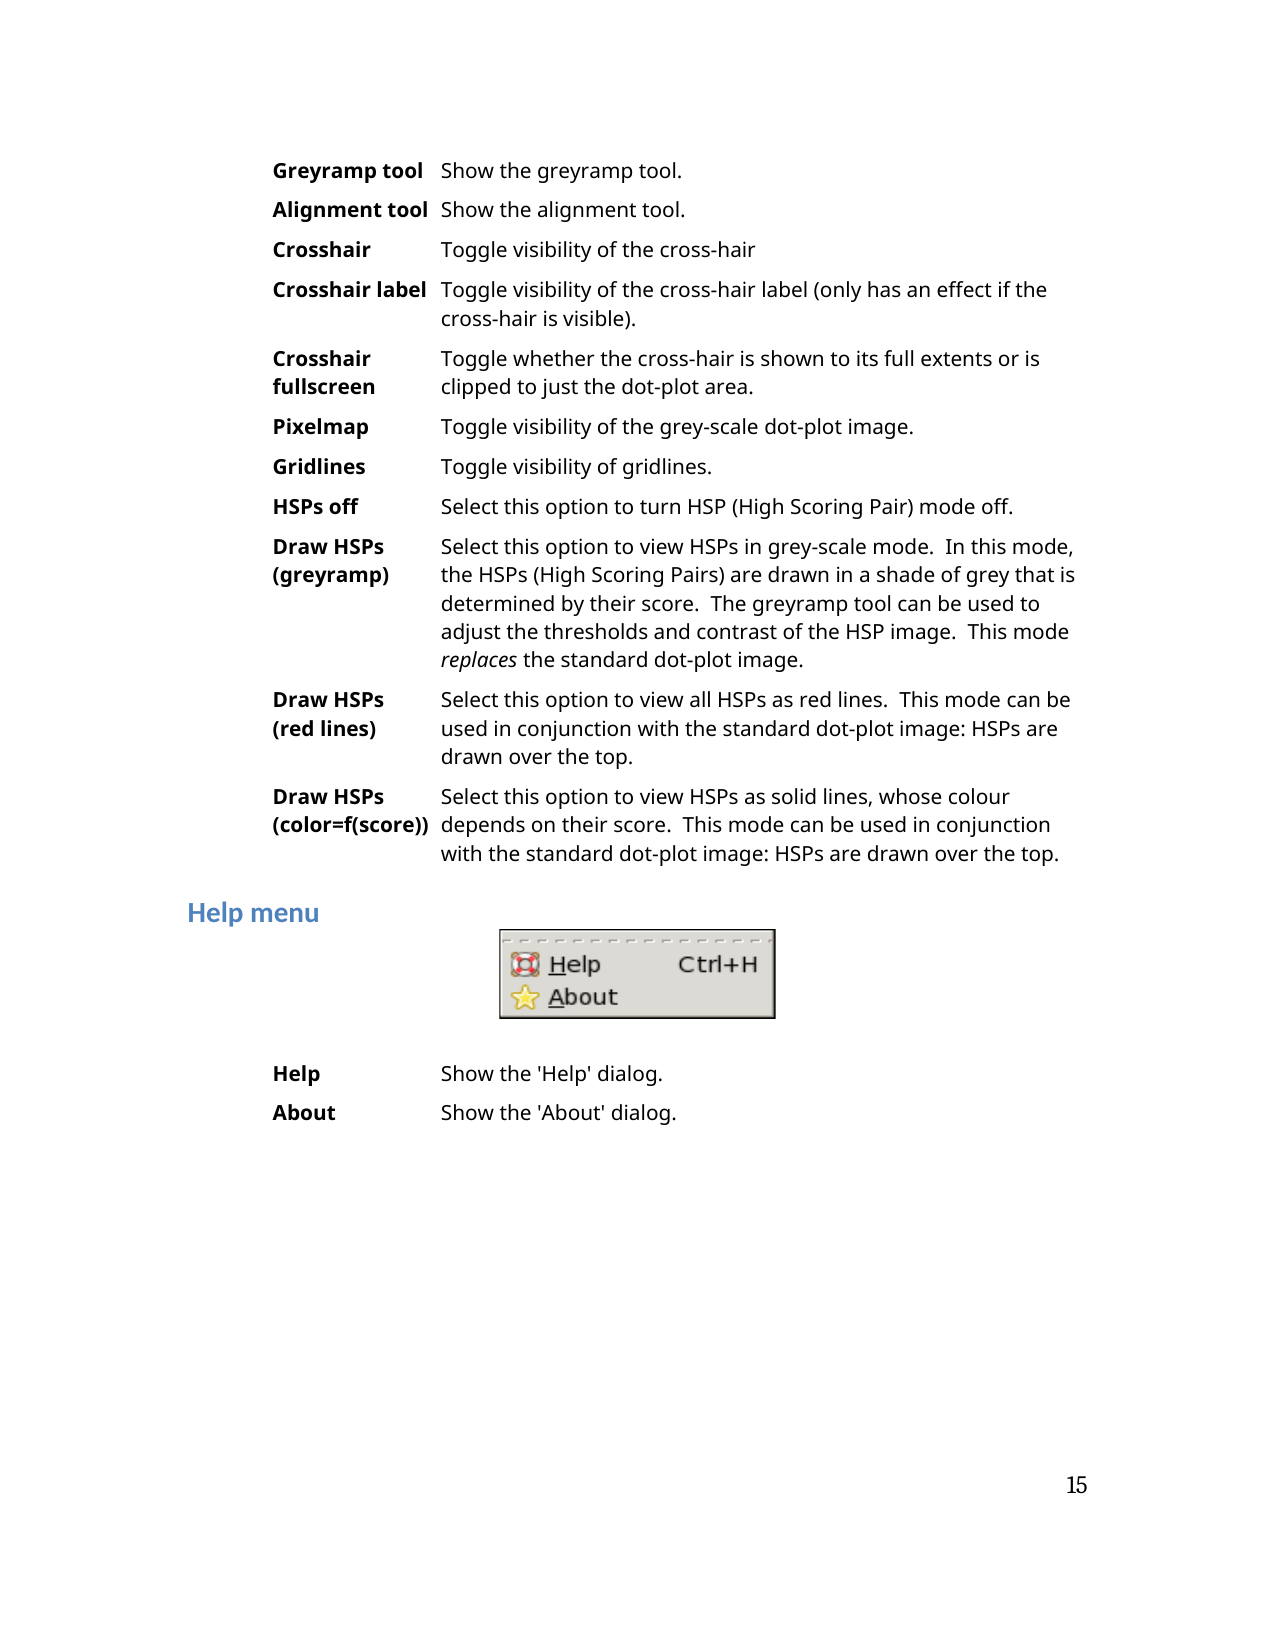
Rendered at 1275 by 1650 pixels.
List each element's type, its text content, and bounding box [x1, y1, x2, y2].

table_header Show the 'Help' dialog. [435, 1053, 1088, 1093]
table_cell Draw HSPs (greyramp) [267, 526, 435, 680]
table_cell Select this option to view all HSPs as red lines. This mode can be used in conjunction with the standard dot-plot image: HSPs are drawn over the top. [435, 680, 1088, 776]
table_cell Crosshair label [267, 270, 435, 338]
table_cell Crosshair [267, 230, 435, 270]
subtitle Help menu [187, 894, 1087, 930]
table_cell Pixelmap [267, 406, 435, 446]
table_cell HSPs off [267, 486, 435, 526]
table_cell Show the 'About' dialog. [435, 1093, 1088, 1133]
table_cell Draw HSPs (color=f(score)) [267, 776, 435, 873]
table_cell Gridlines [267, 446, 435, 486]
table_cell Toggle visibility of the cross-hair label (only has an effect if the cross-hair is visible). [435, 270, 1088, 338]
table_cell Alignment tool [267, 190, 435, 230]
table_header Show the greyramp tool. [435, 150, 1088, 190]
table_cell Toggle visibility of the cross-hair [435, 230, 1088, 270]
table_cell Toggle visibility of gridlines. [435, 446, 1088, 486]
picture [499, 929, 776, 1019]
table_cell Select this option to view HSPs as solid lines, whose colour depends on their score. This mode can be used in conjunction with the standard dot-plot image: HSPs are drawn over the top. [435, 776, 1088, 873]
table_header Help [267, 1053, 435, 1093]
table_header Greyramp tool [267, 150, 435, 190]
table_cell Show the alignment tool. [435, 190, 1088, 230]
table_cell Select this option to view HSPs in grey-scale mode. In this mode, the HSPs (High Scoring Pairs) are drawn in a shade of grey that is determined by their score. The greyramp tool can be used to adjust the thresholds and contrast of the HSP image. This mode replaces the standard dot-plot image. [435, 526, 1088, 680]
table_cell Crosshair fullscreen [267, 338, 435, 406]
table_cell Select this option to turn HSP (High Scoring Pair) mode off. [435, 486, 1088, 526]
table_cell Toggle visibility of the grey-scale dot-plot image. [435, 406, 1088, 446]
table_cell Draw HSPs (red lines) [267, 680, 435, 776]
table_cell Toggle whether the cross-hair is shown to its full extents or is clipped to just the dot-plot area. [435, 338, 1088, 406]
table_cell About [267, 1093, 435, 1133]
